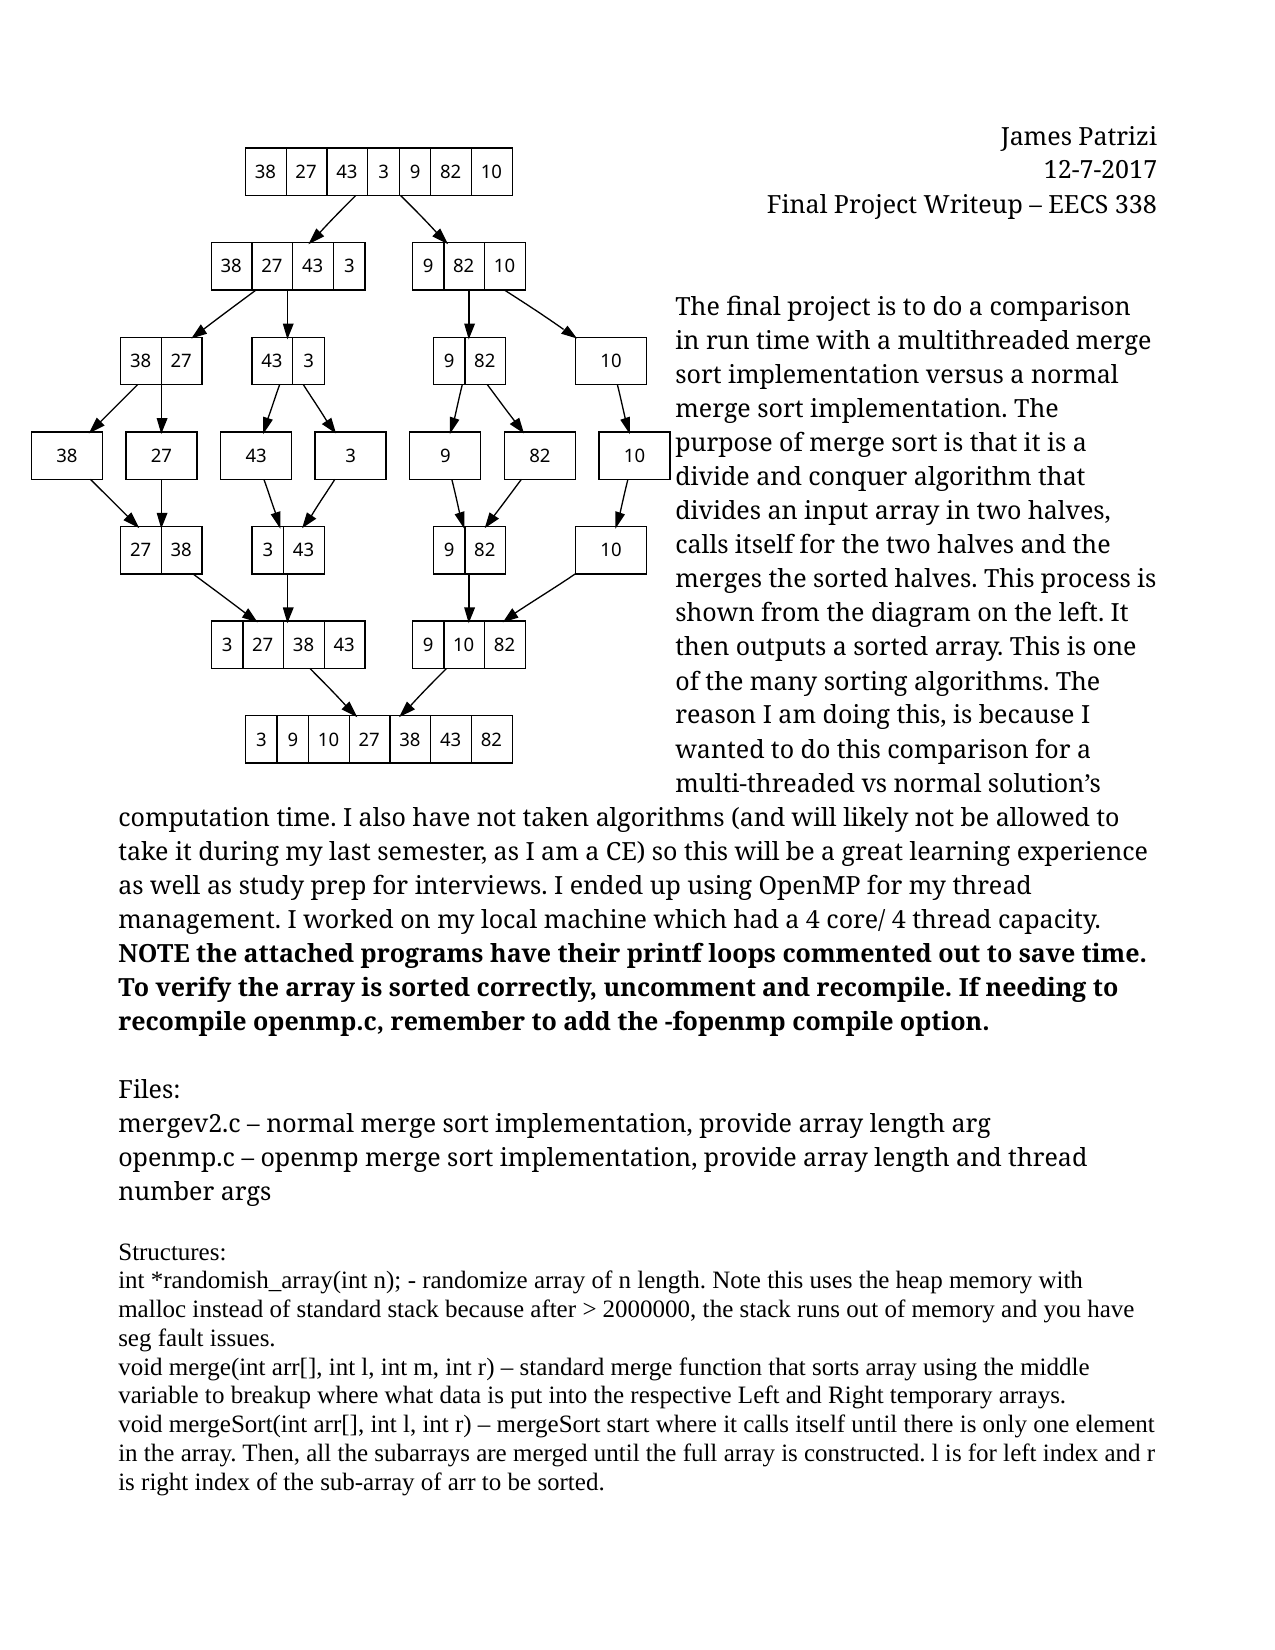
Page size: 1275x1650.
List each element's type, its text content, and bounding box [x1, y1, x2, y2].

list int *randomish_array(int n); - randomize array of n length. Note this uses the heap memory with malloc instead of standard stack because after > 2000000, the stack runs out of memory and you have seg fault issues. [118, 1266, 1157, 1352]
text Files: [118, 1072, 1157, 1106]
text openmp.c – openmp merge sort implementation, provide array length and thread number args [118, 1140, 1157, 1208]
text The final project is to do a comparison in run time with a multithreaded merge sort implementation versus a normal merge sort implementation. The purpose of merge sort is that it is a divide and conquer algorithm that divides an input array in two halves, calls itself for the two halves and the merges the sorted halves. This process is shown from the diagram on the left. It then outputs a sorted array. This is one of the many sorting algorithms. The reason I am doing this, is because I wanted to do this comparison for a multi-threaded vs normal solution’s computation time. I also have not taken algorithms (and will likely not be allowed to take it during my last semester, as I am a CE) so this will be a great learning experience as well as study prep for interviews. I ended up using OpenMP for my thread management. I worked on my local machine which had a 4 core/ 4 thread capacity. NOTE the attached programs have their printf loops commented out to save time. To verify the array is sorted correctly, uncomment and recompile. If needing to recompile openmp.c, remember to add the -fopenmp compile option. [118, 288, 1157, 1038]
list void merge(int arr[], int l, int m, int r) – standard merge function that sorts array using the middle variable to breakup where what data is put into the respective Left and Right temporary arrays. [118, 1352, 1157, 1409]
text mergev2.c – normal merge sort implementation, provide array length arg [118, 1106, 1157, 1140]
text 12-7-2017 [676, 152, 1157, 186]
text Structures: [118, 1237, 1157, 1266]
list void mergeSort(int arr[], int l, int r) – mergeSort start where it calls itself until there is only one element in the array. Then, all the subarrays are merged until the full array is constructed. l is for left index and r is right index of the sub-array of arr to be sorted. [118, 1409, 1157, 1496]
text James Patrizi [118, 118, 1157, 152]
text Final Project Writeup – EECS 338 [676, 186, 1157, 220]
